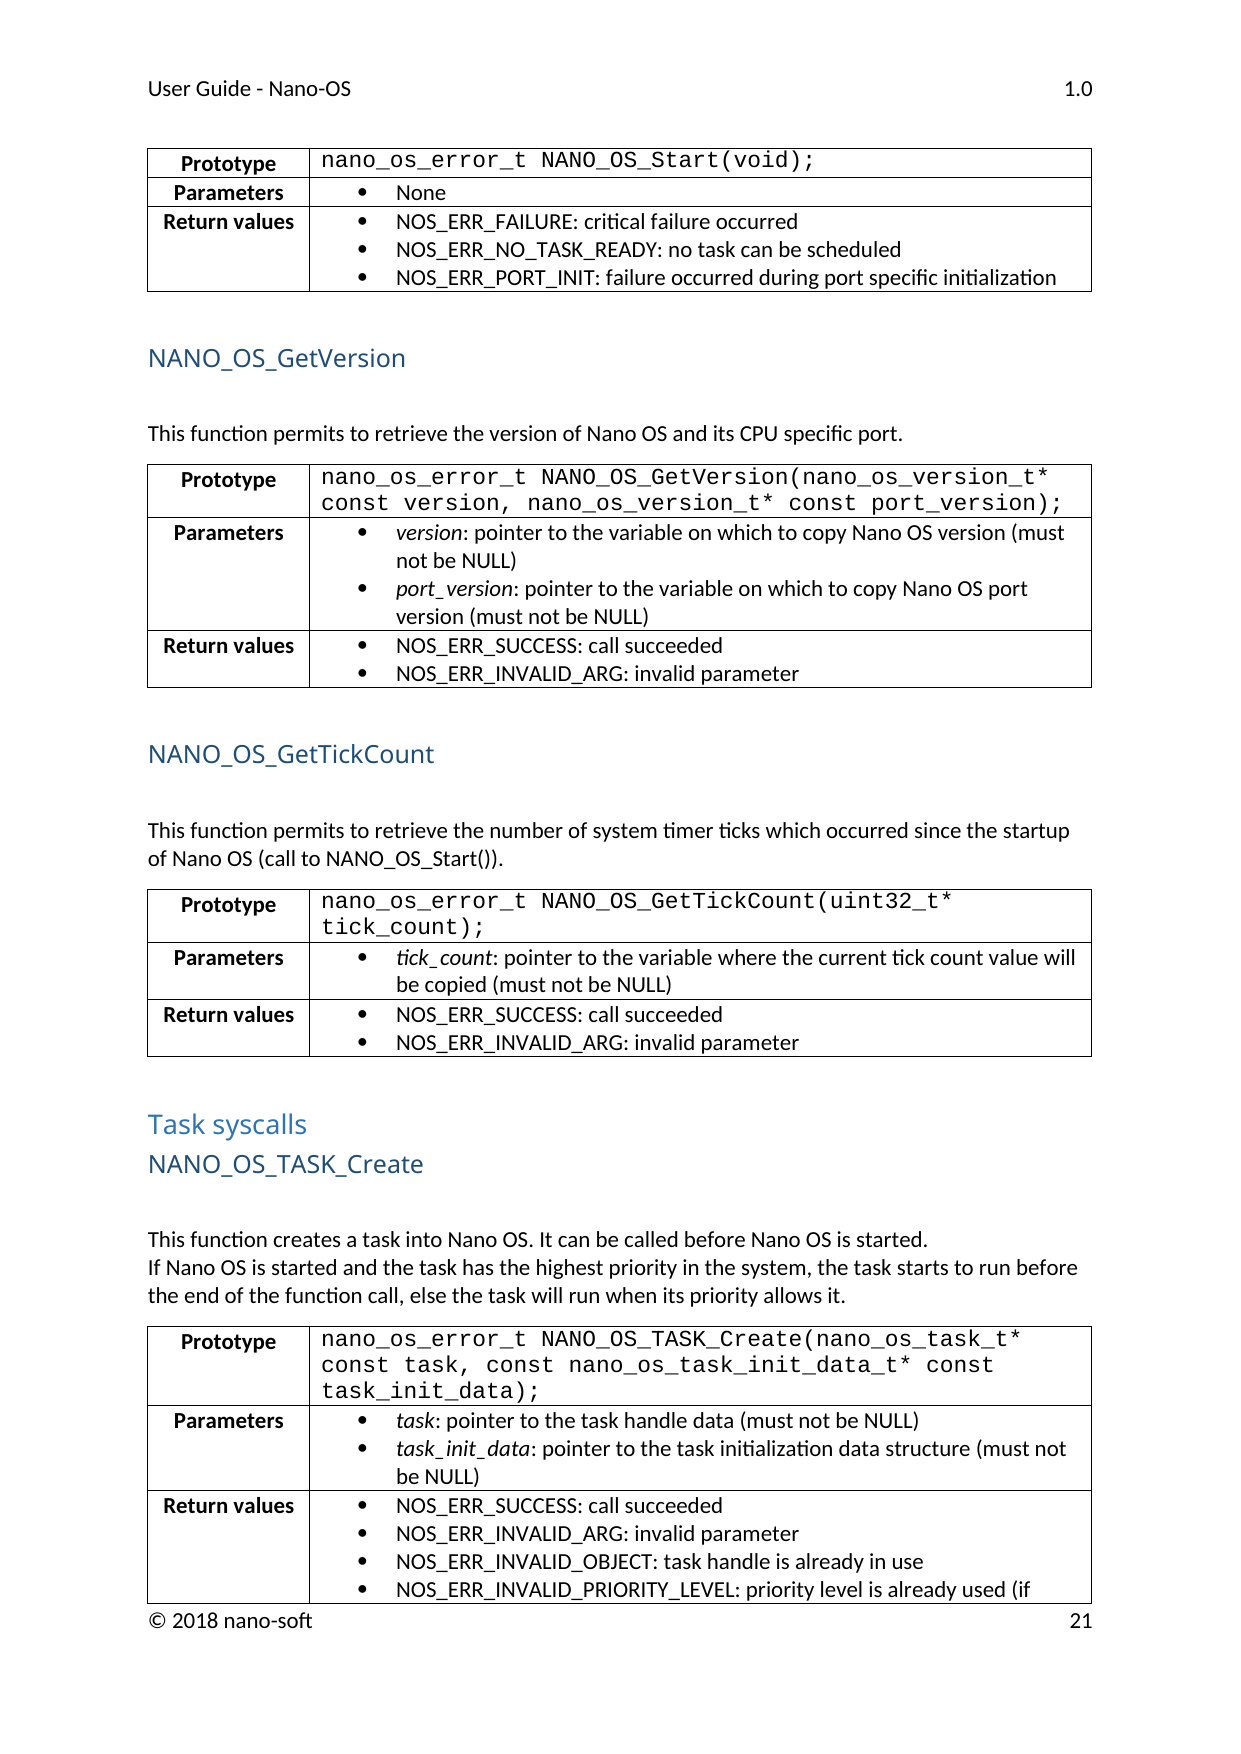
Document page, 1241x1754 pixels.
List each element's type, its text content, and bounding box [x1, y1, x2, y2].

table_cell tick_count: pointer to the variable where the current tick count value will be copied (must not be NULL) [310, 943, 1091, 999]
table_cell NOS_ERR_SUCCESS: call succeeded NOS_ERR_INVALID_ARG: invalid parameter [310, 631, 1091, 687]
table_header Prototype [148, 465, 309, 517]
subtitle NANO_OS_GetVersion [148, 341, 1093, 375]
table_cell None [310, 178, 1091, 206]
table_cell Parameters [148, 178, 309, 206]
subtitle NANO_OS_GetTickCount [148, 737, 1093, 771]
table_cell version: pointer to the variable on which to copy Nano OS version (must not be NULL) port_version: pointer to the variable on which to copy Nano OS port version (must not be NULL) [310, 518, 1091, 630]
table_header nano_os_error_t NANO_OS_GetVersion(nano_os_version_t* const version, nano_os_version_t* const port_version); [310, 465, 1091, 517]
table_cell Return values [148, 1491, 309, 1603]
table_cell Return values [148, 631, 309, 687]
table_cell NOS_ERR_SUCCESS: call succeeded NOS_ERR_INVALID_ARG: invalid parameter [310, 1000, 1091, 1056]
table_cell Return values [148, 1000, 309, 1056]
subtitle NANO_OS_TASK_Create [148, 1147, 1093, 1181]
table_cell Parameters [148, 943, 309, 999]
table_header Prototype [148, 1327, 309, 1405]
text This function permits to retrieve the version of Nano OS and its CPU specific port. [148, 419, 1093, 447]
table_cell NOS_ERR_FAILURE: critical failure occurred NOS_ERR_NO_TASK_READY: no task can be scheduled NOS_ERR_PORT_INIT: failure occurred during port specific initialization [310, 207, 1091, 291]
text This function creates a task into Nano OS. It can be called before Nano OS is started. If Nano OS is started and the task has the highest priority in the system, the task starts to run before the end of the function call, else the task will run when its priority allows it. [148, 1225, 1093, 1309]
table_header nano_os_error_t NANO_OS_TASK_Create(nano_os_task_t* const task, const nano_os_task_init_data_t* const task_init_data); [310, 1327, 1091, 1405]
table_cell Return values [148, 207, 309, 291]
table_header Prototype [148, 890, 309, 942]
table_cell NOS_ERR_SUCCESS: call succeeded NOS_ERR_INVALID_ARG: invalid parameter NOS_ERR_INVALID_OBJECT: task handle is already in use NOS_ERR_INVALID_PRIORITY_LEVEL: priority level is already used (if [310, 1491, 1091, 1603]
table_header nano_os_error_t NANO_OS_Start(void); [310, 149, 1091, 177]
table_header Prototype [148, 149, 309, 177]
table_header nano_os_error_t NANO_OS_GetTickCount(uint32_t* tick_count); [310, 890, 1091, 942]
table_cell Parameters [148, 1406, 309, 1490]
table_cell Parameters [148, 518, 309, 630]
text This function permits to retrieve the number of system timer ticks which occurred since the startup of Nano OS (call to NANO_OS_Start()). [148, 816, 1093, 872]
subtitle Task syscalls [148, 1106, 1093, 1142]
table_cell task: pointer to the task handle data (must not be NULL) task_init_data: pointer to the task initialization data structure (must not be NULL) [310, 1406, 1091, 1490]
